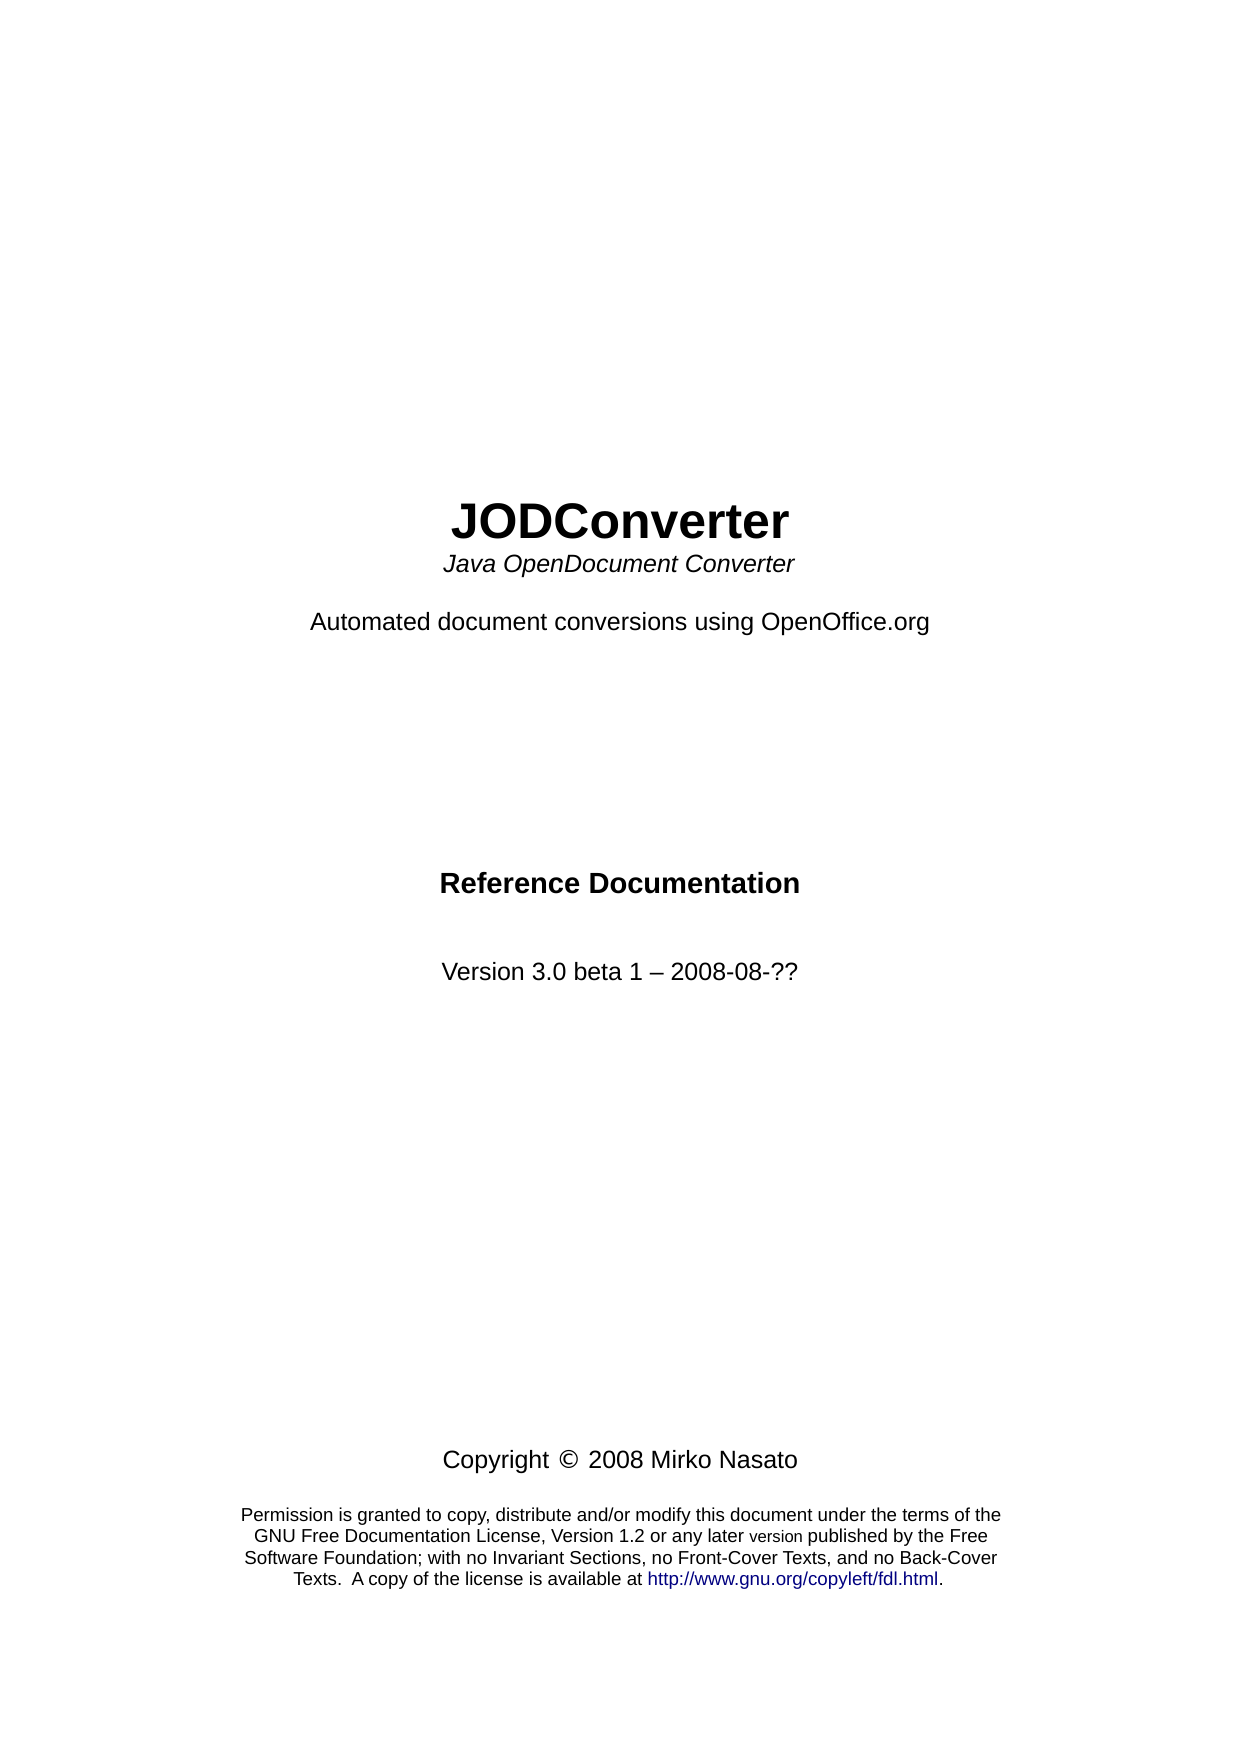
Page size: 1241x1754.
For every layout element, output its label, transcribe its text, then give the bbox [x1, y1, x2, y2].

text Version 3.0 beta 1 – 2008-08-?? [118, 957, 1122, 985]
text Java OpenDocument Converter [118, 549, 1122, 578]
text Automated document conversions using OpenOffice.org [118, 607, 1122, 636]
text JODConverter [118, 492, 1122, 549]
text Permission is granted to copy, distribute and/or modify this document under the terms of the GNU Free Documentation License, Version 1.2 or any later version published by the Free Software Foundation; with no Invariant Sections, no Front-Cover Texts, and no Back-Cover Texts. A copy of the license is available at http://www.gnu.org/copyleft/fdl.html. [235, 1503, 1006, 1590]
text Copyright © 2008 Mirko Nasato [118, 1445, 1122, 1475]
text Reference Documentation [118, 866, 1122, 899]
